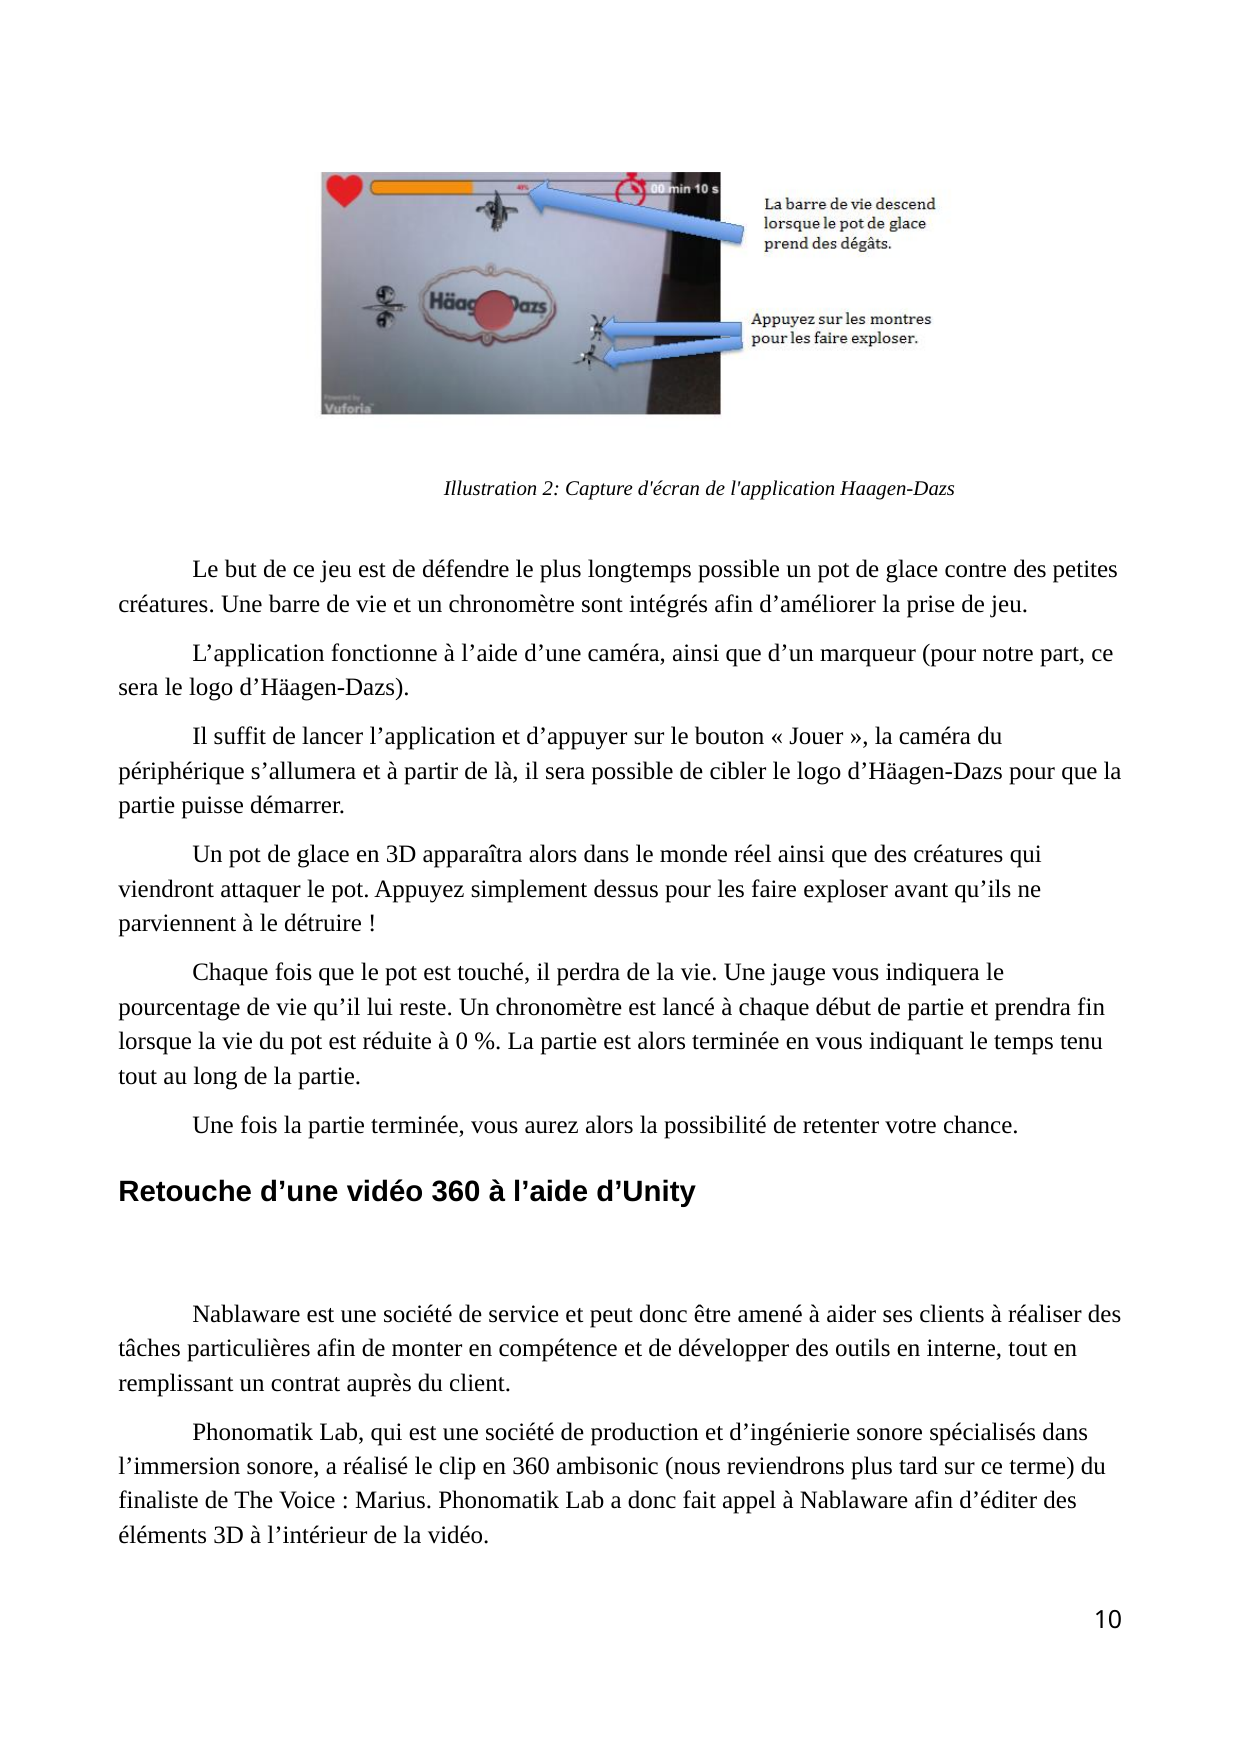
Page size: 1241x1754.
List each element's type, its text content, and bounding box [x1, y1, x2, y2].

text Phonomatik Lab, qui est une société de production et d’ingénierie sonore spécialisés dans l’immersion sonore, a réalisé le clip en 360 ambisonic (nous reviendrons plus tard sur ce terme) du finaliste de The Voice : Marius. Phonomatik Lab a donc fait appel à Nablaware afin d’éditer des éléments 3D à l’intérieur de la vidéo. [118, 1417, 1122, 1549]
text Un pot de glace en 3D apparaîtra alors dans le monde réel ainsi que des créatures qui viendront attaquer le pot. Appuyez simplement dessus pour les faire exploser avant qu’ils ne parviennent à le détruire ! [118, 839, 1122, 937]
text Il suffit de lancer l’application et d’appuyer sur le bouton « Jouer », la caméra du périphérique s’allumera et à partir de là, il sera possible de cibler le logo d’Häagen-Dazs pour que la partie puisse démarrer. [118, 721, 1122, 819]
subtitle Retouche d’une vidéo 360 à l’aide d’Unity [118, 1174, 1122, 1207]
text Une fois la partie terminée, vous aurez alors la possibilité de retenter votre chance. [118, 1110, 1122, 1139]
picture [305, 155, 957, 441]
text Illustration 2: Capture d'écran de l'application Haagen-Dazs [271, 155, 957, 499]
text Le but de ce jeu est de défendre le plus longtemps possible un pot de glace contre des petites créatures. Une barre de vie et un chronomètre sont intégrés afin d’améliorer la prise de jeu. [118, 554, 1122, 618]
text Chaque fois que le pot est touché, il perdra de la vie. Une jauge vous indiquera le pourcentage de vie qu’il lui reste. Un chronomètre est lancé à chaque début de partie et prendra fin lorsque la vie du pot est réduite à 0 %. La partie est alors terminée en vous indiquant le temps tenu tout au long de la partie. [118, 957, 1122, 1090]
text L’application fonctionne à l’aide d’une caméra, ainsi que d’un marqueur (pour notre part, ce sera le logo d’Häagen-Dazs). [118, 638, 1122, 701]
text Nablaware est une société de service et peut donc être amené à aider ses clients à réaliser des tâches particulières afin de monter en compétence et de développer des outils en interne, tout en remplissant un contrat auprès du client. [118, 1299, 1122, 1396]
